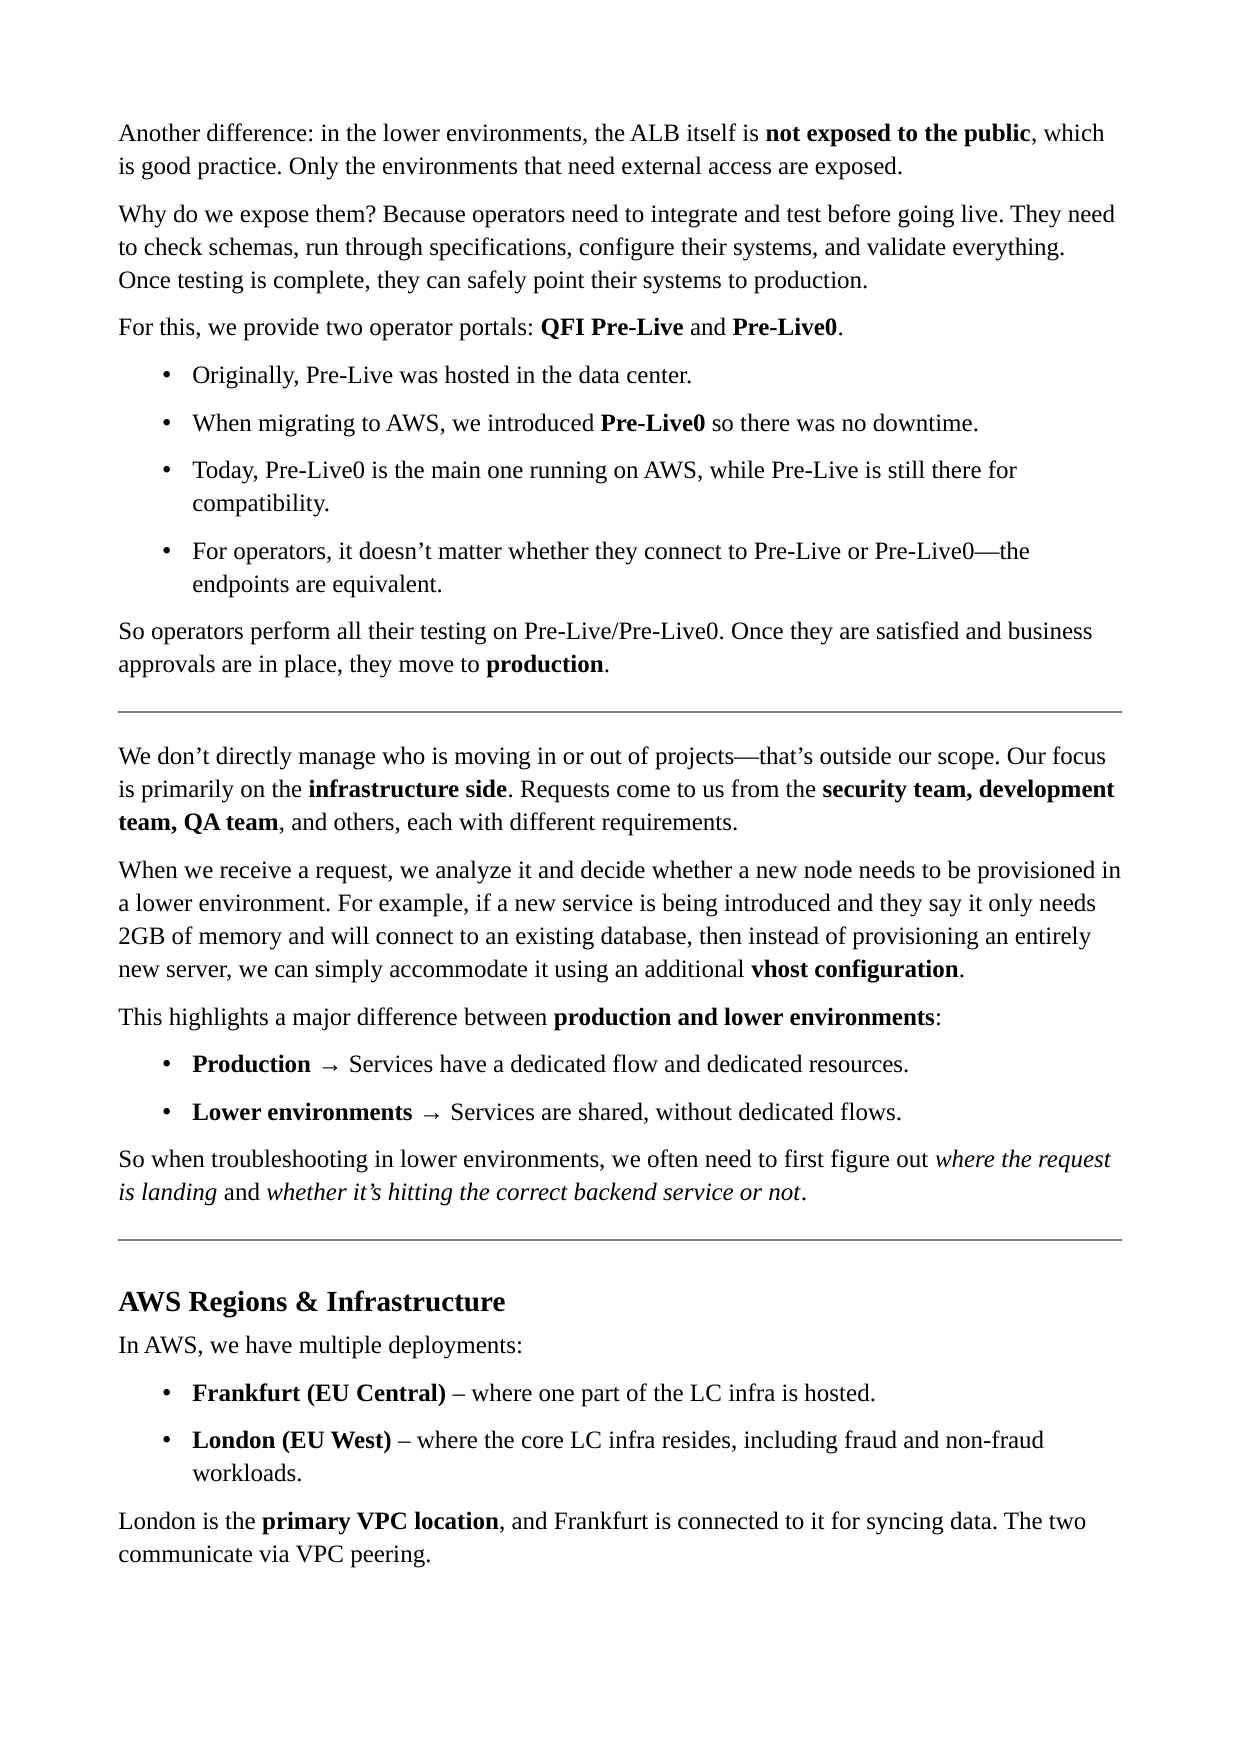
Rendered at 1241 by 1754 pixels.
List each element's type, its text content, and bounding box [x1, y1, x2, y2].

text London is the primary VPC location, and Frankfurt is connected to it for syncing data. The two communicate via VPC peering. [118, 1506, 1122, 1568]
list Frankfurt (EU Central) – where one part of the LC infra is hosted. [162, 1378, 1122, 1406]
text Why do we expose them? Because operators need to integrate and test before going live. They need to check schemas, run through specifications, configure their systems, and validate everything. Once testing is complete, they can safely point their systems to production. [118, 199, 1122, 293]
list Lower environments → Services are shared, without dedicated flows. [162, 1097, 1122, 1126]
text When we receive a request, we analyze it and decide whether a new node needs to be provisioned in a lower environment. For example, if a new service is being introduced and they say it only needs 2GB of memory and will connect to an existing database, then instead of provisioning an entirely new server, we can simply accommodate it using an additional vhost configuration. [118, 855, 1122, 983]
text For this, we provide two operator portals: QFI Pre-Live and Pre-Live0. [118, 312, 1122, 341]
text So operators perform all their testing on Pre-Live/Pre-Live0. Once they are satisfied and business approvals are in place, they move to production. [118, 616, 1122, 678]
list Originally, Pre-Live was hosted in the data center. [162, 360, 1122, 389]
list Today, Pre-Live0 is the main one running on AWS, while Pre-Live is still there for compatibility. [162, 455, 1122, 517]
text So when troubleshooting in lower environments, we often need to first figure out where the request is landing and whether it’s hitting the correct backend service or not. [118, 1144, 1122, 1206]
list London (EU West) – where the core LC infra resides, including fraud and non-fraud workloads. [162, 1425, 1122, 1487]
list For operators, it doesn’t matter whether they connect to Pre-Live or Pre-Live0—the endpoints are equivalent. [162, 536, 1122, 598]
list Production → Services have a dedicated flow and dedicated resources. [162, 1049, 1122, 1078]
subtitle AWS Regions & Infrastructure [118, 1284, 1122, 1317]
text In AWS, we have multiple deployments: [118, 1330, 1122, 1359]
text This highlights a major difference between production and lower environments: [118, 1002, 1122, 1030]
text Another difference: in the lower environments, the ALB itself is not exposed to the public, which is good practice. Only the environments that need external access are exposed. [118, 118, 1122, 180]
text We don’t directly manage who is moving in or out of projects—that’s outside our scope. Our focus is primarily on the infrastructure side. Requests come to us from the security team, development team, QA team, and others, each with different requirements. [118, 741, 1122, 836]
list When migrating to AWS, we introduced Pre-Live0 so there was no downtime. [162, 408, 1122, 436]
